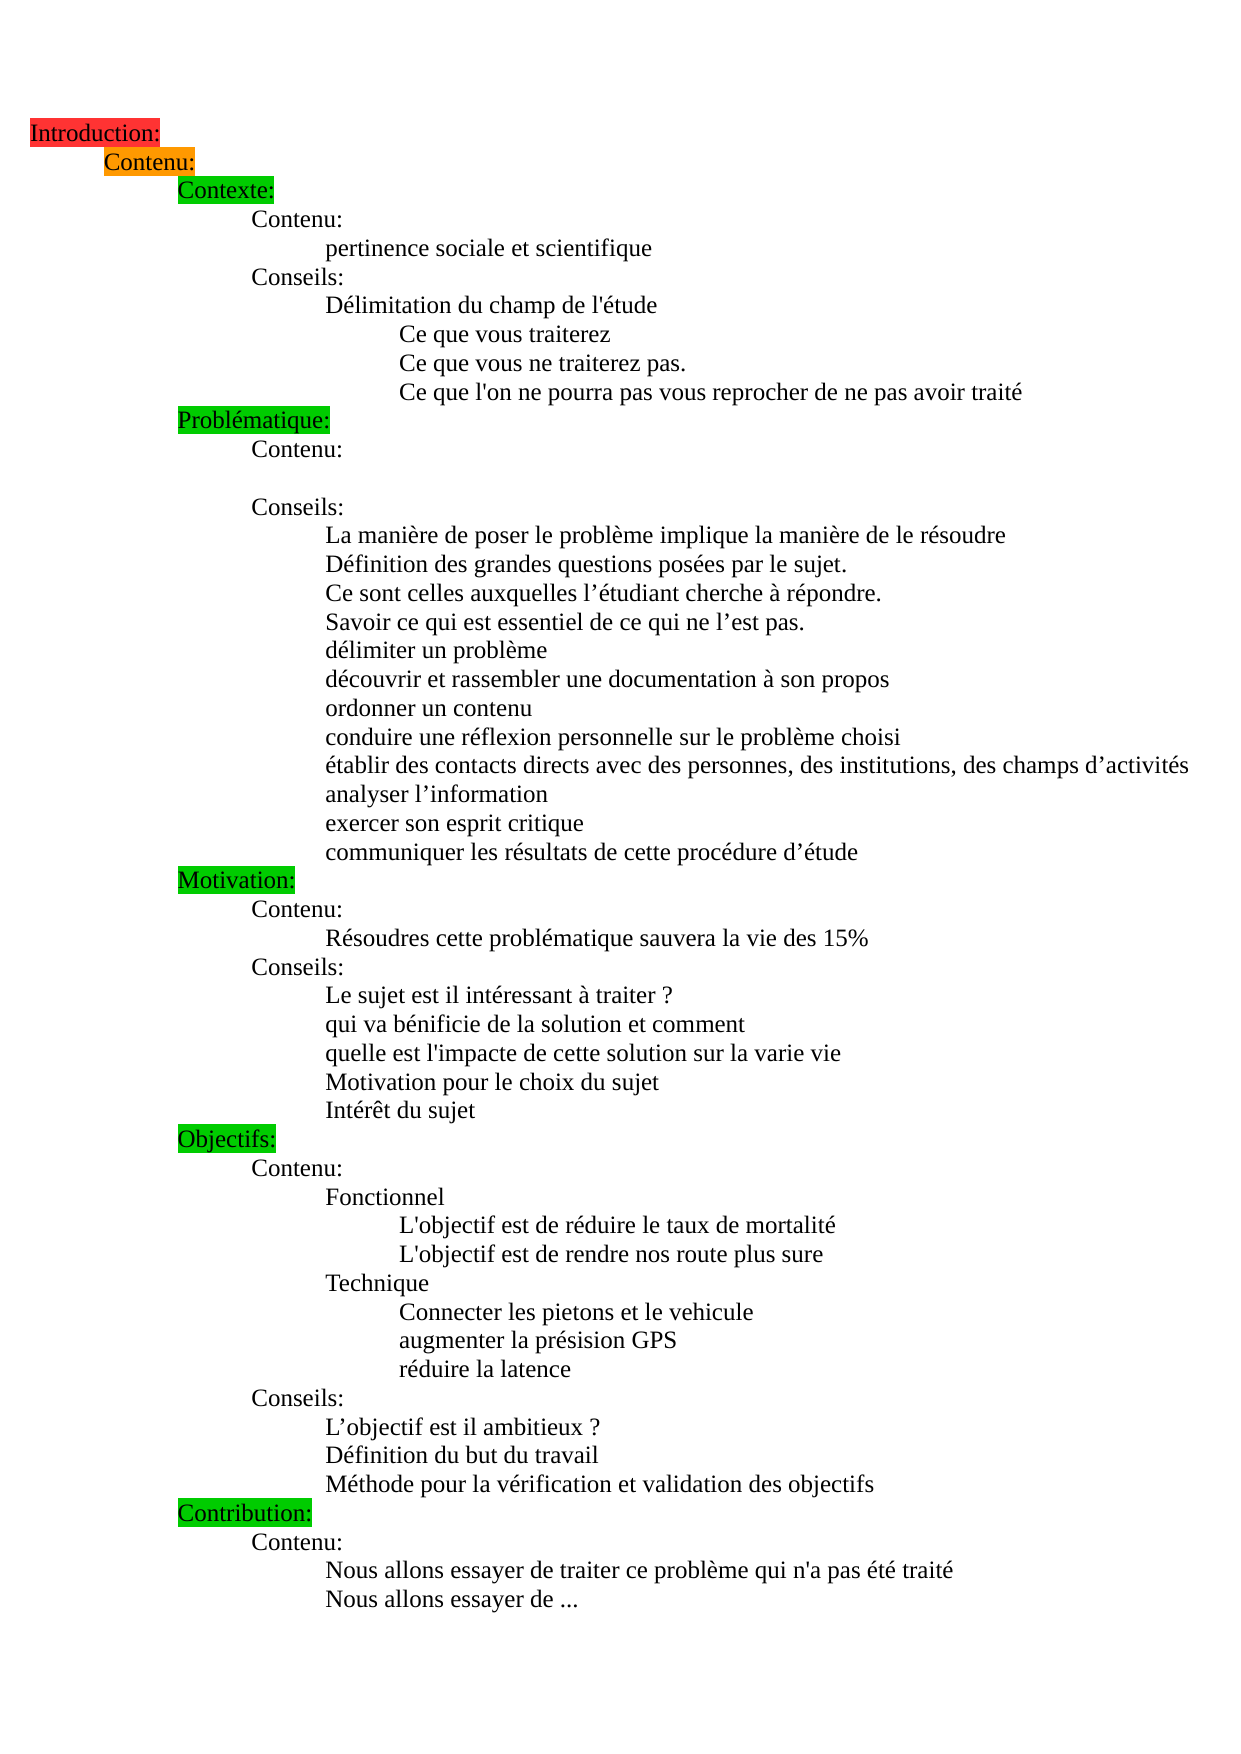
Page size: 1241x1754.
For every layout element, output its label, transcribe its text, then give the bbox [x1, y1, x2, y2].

text Ce que l'on ne pourra pas vous reprocher de ne pas avoir traité [30, 377, 1211, 406]
text La manière de poser le problème implique la manière de le résoudre [30, 521, 1211, 549]
text Conseils: [30, 1383, 1211, 1412]
text communiquer les résultats de cette procédure d’étude [30, 837, 1211, 866]
text Technique [30, 1268, 1211, 1297]
text Ce que vous ne traiterez pas. [30, 348, 1211, 377]
text réduire la latence [30, 1354, 1211, 1383]
text ordonner un contenu [30, 693, 1211, 722]
text augmenter la présision GPS [30, 1326, 1211, 1354]
text Motivation pour le choix du sujet [30, 1067, 1211, 1096]
text pertinence sociale et scientifique [30, 233, 1211, 262]
text délimiter un problème [30, 636, 1211, 664]
text Contenu: [30, 1153, 1211, 1182]
text Délimitation du champ de l'étude [30, 291, 1211, 319]
text Contenu: [30, 1527, 1211, 1556]
text L'objectif est de réduire le taux de mortalité [30, 1211, 1211, 1239]
text Fonctionnel [30, 1182, 1211, 1211]
text Contenu: [30, 147, 1211, 176]
text Contenu: [30, 894, 1211, 923]
text conduire une réflexion personnelle sur le problème choisi [30, 722, 1211, 751]
text Savoir ce qui est essentiel de ce qui ne l’est pas. [30, 607, 1211, 636]
text Conseils: [30, 262, 1211, 291]
text Introduction: [30, 118, 1211, 147]
text qui va bénificie de la solution et comment [30, 1009, 1211, 1038]
text Objectifs: [30, 1124, 1211, 1153]
text exercer son esprit critique [30, 808, 1211, 837]
text Conseils: [30, 952, 1211, 981]
text Méthode pour la vérification et validation des objectifs [30, 1469, 1211, 1498]
text Nous allons essayer de ... [30, 1584, 1211, 1613]
text quelle est l'impacte de cette solution sur la varie vie [30, 1038, 1211, 1067]
text Ce sont celles auxquelles l’étudiant cherche à répondre. [30, 578, 1211, 607]
text Connecter les pietons et le vehicule [30, 1297, 1211, 1326]
text Résoudres cette problématique sauvera la vie des 15% [30, 923, 1211, 952]
text Problématique: [30, 406, 1211, 434]
text L'objectif est de rendre nos route plus sure [30, 1239, 1211, 1268]
text Définition des grandes questions posées par le sujet. [30, 549, 1211, 578]
text Contribution: [30, 1498, 1211, 1527]
text analyser l’information [30, 779, 1211, 808]
text Conseils: [30, 492, 1211, 521]
text Contexte: [30, 176, 1211, 204]
text Contenu: [30, 434, 1211, 463]
text Nous allons essayer de traiter ce problème qui n'a pas été traité [30, 1556, 1211, 1584]
text Intérêt du sujet [30, 1096, 1211, 1124]
text Le sujet est il intéressant à traiter ? [30, 981, 1211, 1009]
text L’objectif est il ambitieux ? [30, 1412, 1211, 1441]
text découvrir et rassembler une documentation à son propos [30, 664, 1211, 693]
text Ce que vous traiterez [30, 319, 1211, 348]
text Motivation: [30, 866, 1211, 894]
text établir des contacts directs avec des personnes, des institutions, des champs d’activités [30, 751, 1211, 779]
text Contenu: [30, 204, 1211, 233]
text Définition du but du travail [30, 1441, 1211, 1469]
